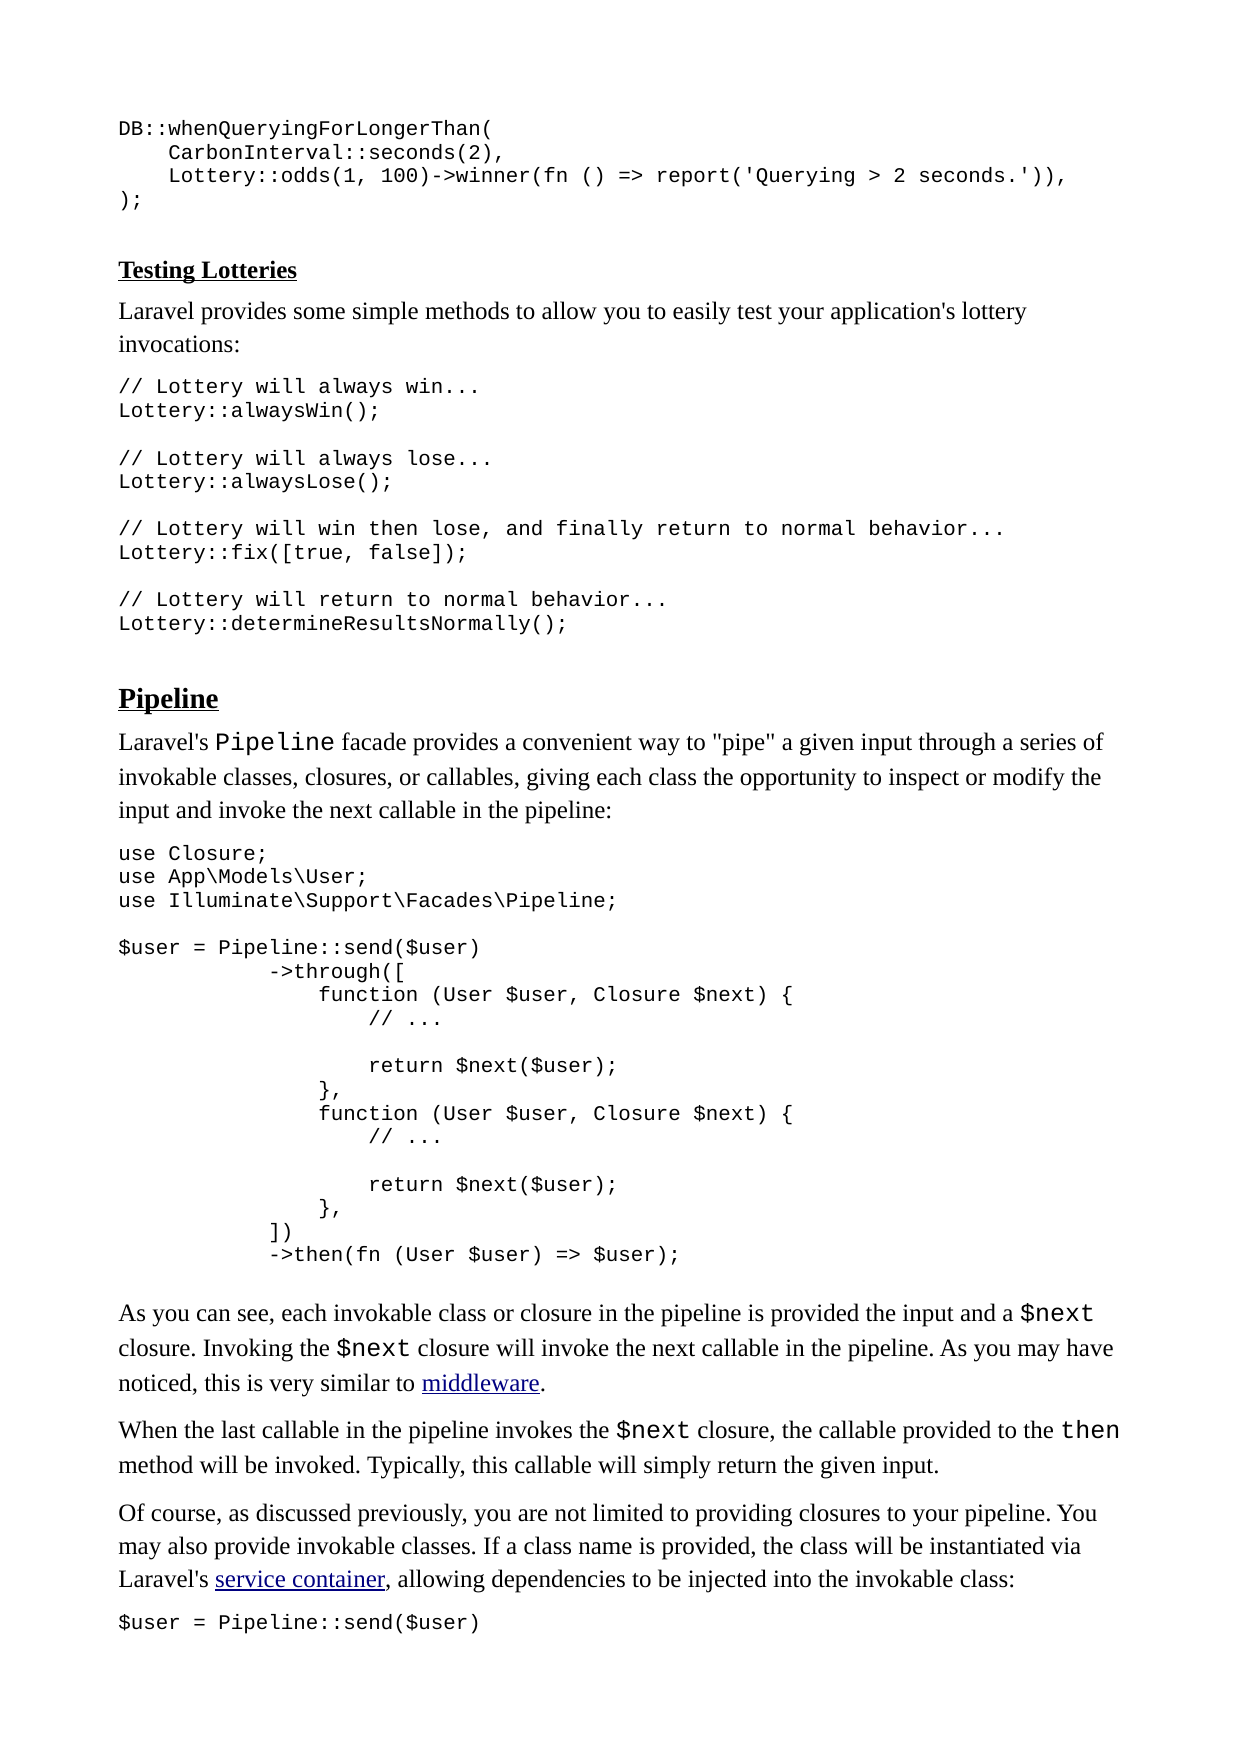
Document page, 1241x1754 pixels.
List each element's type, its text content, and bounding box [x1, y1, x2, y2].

text $user = Pipeline::send($user) [118, 937, 1122, 961]
text // Lottery will return to normal behavior... [118, 589, 1122, 613]
text // Lottery will win then lose, and finally return to normal behavior... [118, 518, 1122, 542]
text // Lottery will always win... [118, 377, 1122, 400]
text // Lottery will always lose... [118, 447, 1122, 471]
text ->through([ [118, 961, 1122, 984]
text function (User $user, Closure $next) { [118, 984, 1122, 1008]
text Laravel's Pipeline facade provides a convenient way to "pipe" a given input through a series of invokable classes, closures, or callables, giving each class the opportunity to inspect or modify the input and invoke the next callable in the pipeline: [118, 727, 1122, 824]
text ]) [118, 1221, 1122, 1244]
text DB::whenQueryingForLongerThan( [118, 118, 1122, 142]
text Lottery::determineResultsNormally(); [118, 613, 1122, 637]
text }, [118, 1197, 1122, 1221]
text When the last callable in the pipeline invokes the $next closure, the callable provided to the then method will be invoked. Typically, this callable will simply return the given input. [118, 1415, 1122, 1479]
subtitle Testing Lotteries [118, 255, 1122, 283]
text use Illuminate\Support\Facades\Pipeline; [118, 890, 1122, 913]
text Lottery::fix([true, false]); [118, 542, 1122, 566]
text Lottery::alwaysWin(); [118, 400, 1122, 424]
text Lottery::odds(1, 100)->winner(fn () => report('Querying > 2 seconds.')), [118, 165, 1122, 189]
text // ... [118, 1126, 1122, 1150]
text CarbonInterval::seconds(2), [118, 142, 1122, 165]
text $user = Pipeline::send($user) [118, 1612, 1122, 1635]
subtitle Pipeline [118, 681, 1122, 714]
text // ... [118, 1008, 1122, 1032]
text Laravel provides some simple methods to allow you to easily test your application's lottery invocations: [118, 296, 1122, 358]
text function (User $user, Closure $next) { [118, 1103, 1122, 1126]
text ->then(fn (User $user) => $user); [118, 1244, 1122, 1268]
text return $next($user); [118, 1055, 1122, 1079]
text Lottery::alwaysLose(); [118, 471, 1122, 495]
text use Closure; [118, 842, 1122, 866]
text As you can see, each invokable class or closure in the pipeline is provided the input and a $next closure. Invoking the $next closure will invoke the next callable in the pipeline. As you may have noticed, this is very similar to middleware. [118, 1298, 1122, 1397]
text use App\Models\User; [118, 866, 1122, 890]
text ); [118, 189, 1122, 213]
text return $next($user); [118, 1173, 1122, 1197]
text Of course, as discussed previously, you are not limited to providing closures to your pipeline. You may also provide invokable classes. If a class name is provided, the class will be instantiated via Laravel's service container, allowing dependencies to be injected into the invokable class: [118, 1498, 1122, 1593]
text }, [118, 1079, 1122, 1103]
